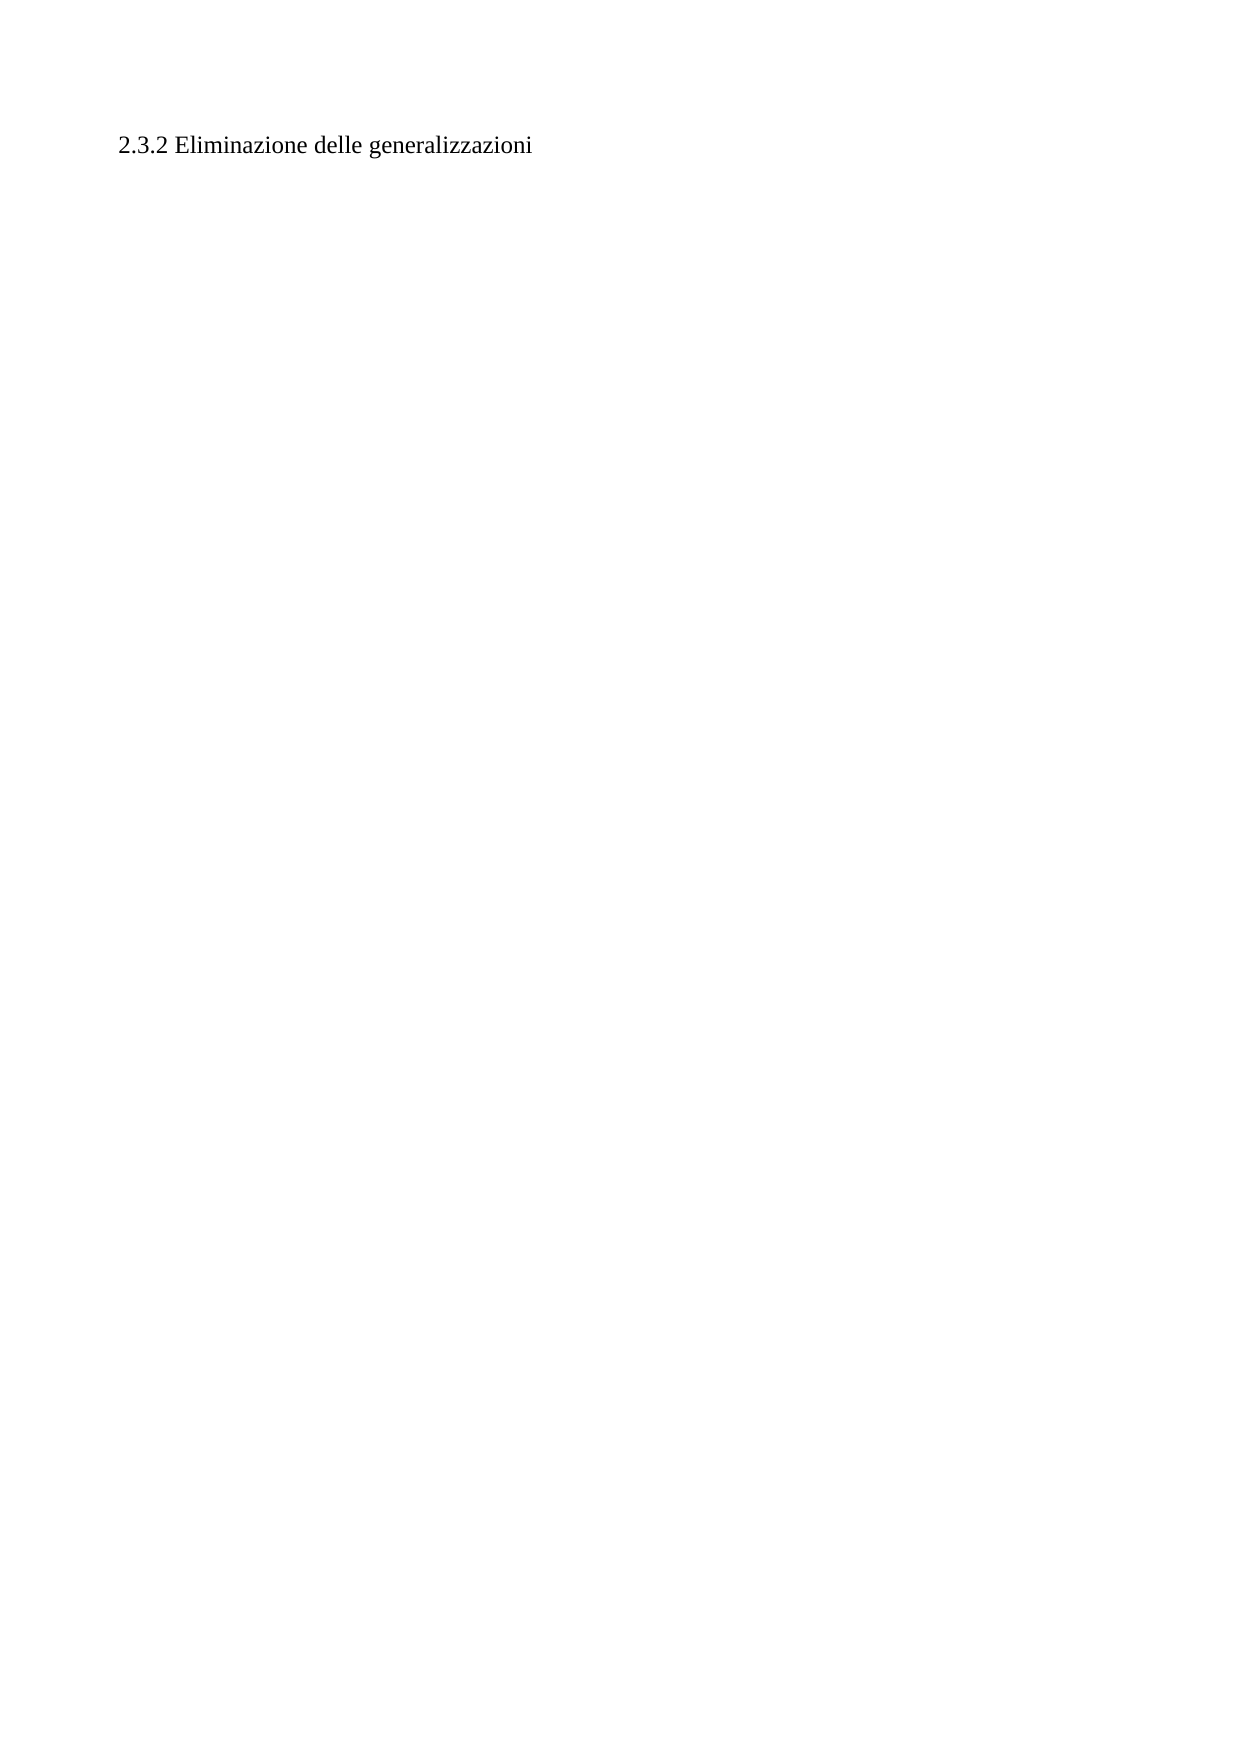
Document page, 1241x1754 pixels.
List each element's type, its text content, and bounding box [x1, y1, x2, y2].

text 2.3.2 Eliminazione delle generalizzazioni [118, 130, 1122, 159]
